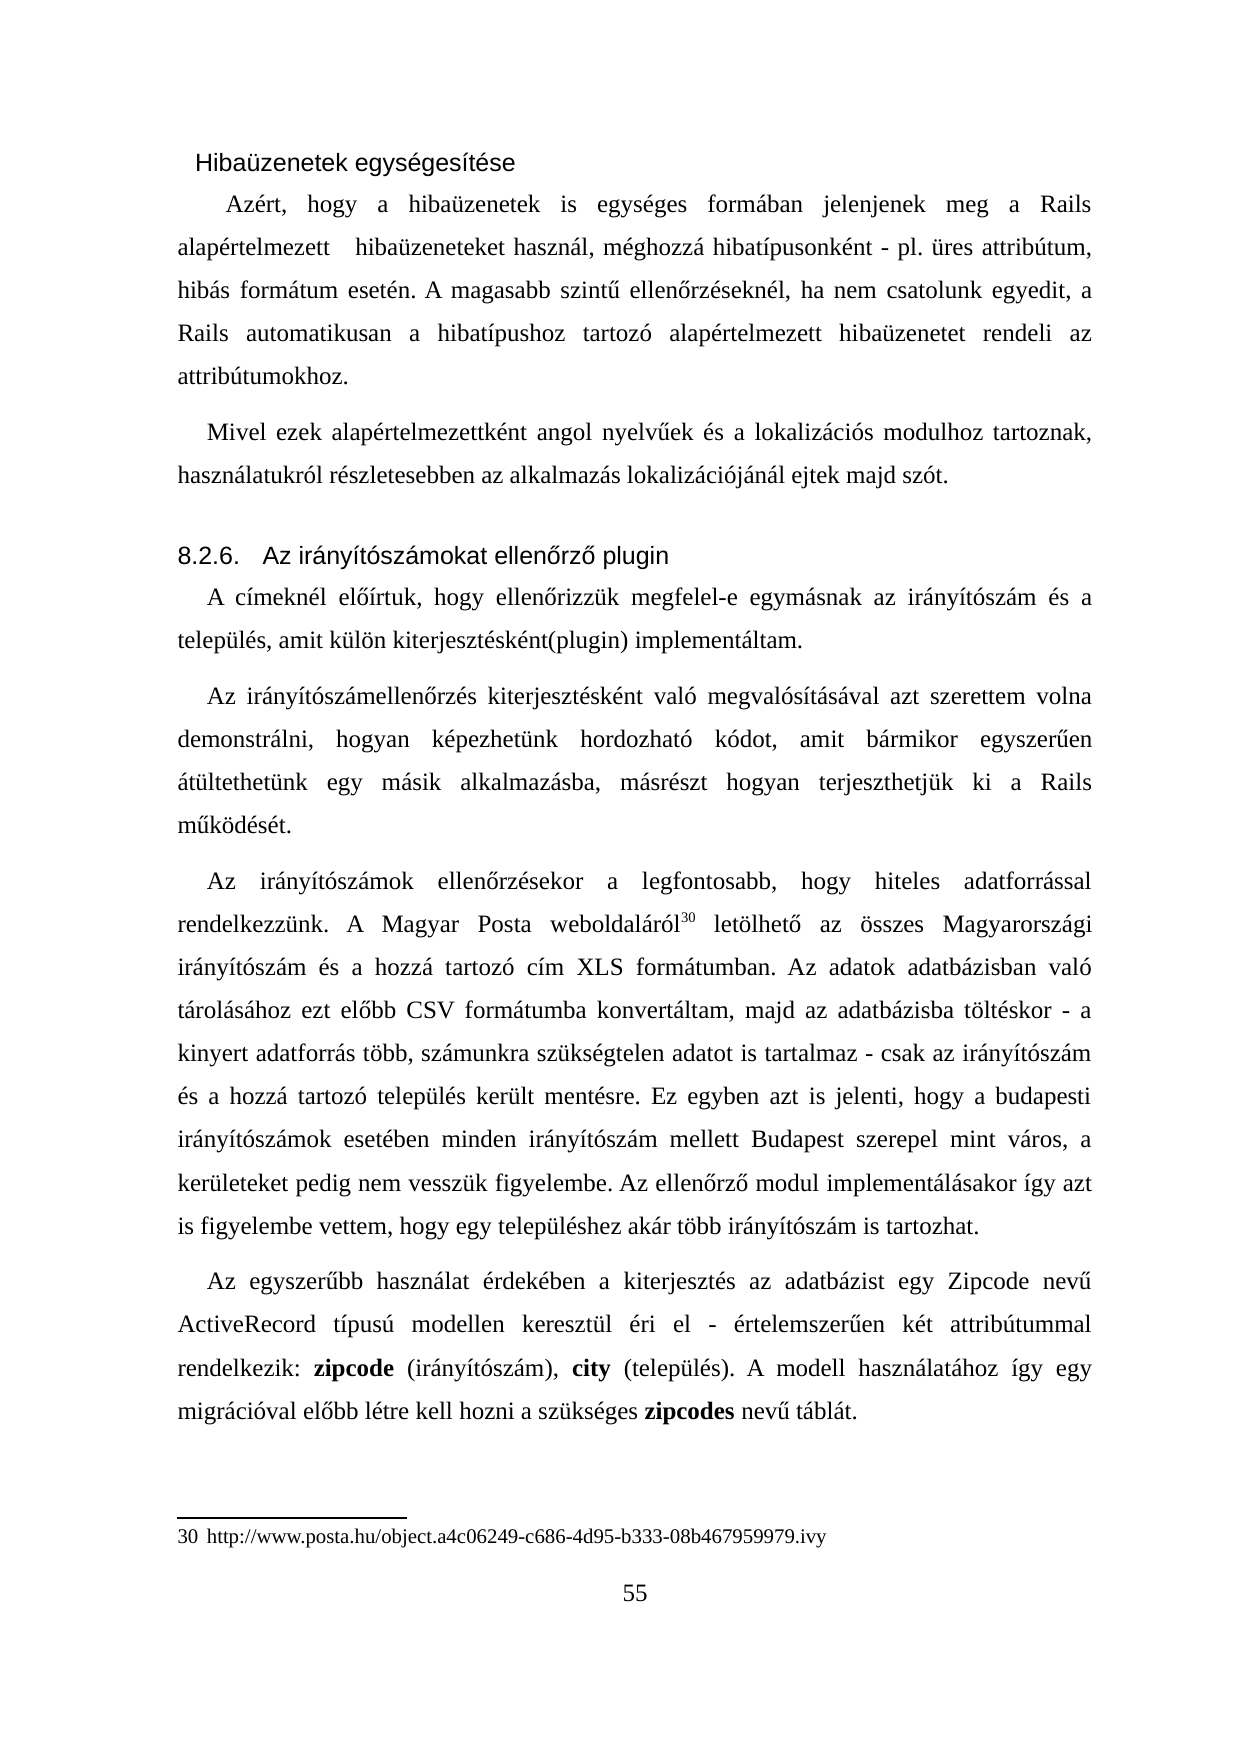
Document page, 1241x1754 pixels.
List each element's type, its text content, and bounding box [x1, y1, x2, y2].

text http://www.posta.hu/object.a4c06249-c686-4d95-b333-08b467959979.ivy [177, 1524, 1093, 1548]
subtitle Az irányítószámokat ellenőrző plugin [177, 541, 1093, 569]
text Az egyszerűbb használat érdekében a kiterjesztés az adatbázist egy Zipcode nevű ActiveRecord típusú modellen keresztül éri el - értelemszerűen két attribútummal rendelkezik: zipcode (irányítószám), city (település). A modell használatához így egy migrációval előbb létre kell hozni a szükséges zipcodes nevű táblát. [177, 1266, 1093, 1424]
text Mivel ezek alapértelmezettként angol nyelvűek és a lokalizációs modulhoz tartoznak, használatukról részletesebben az alkalmazás lokalizációjánál ejtek majd szót. [177, 417, 1093, 489]
text A címeknél előírtuk, hogy ellenőrizzük megfelel-e egymásnak az irányítószám és a település, amit külön kiterjesztésként(plugin) implementáltam. [177, 582, 1093, 654]
text Az irányítószámellenőrzés kiterjesztésként való megvalósításával azt szerettem volna demonstrálni, hogyan képezhetünk hordozható kódot, amit bármikor egyszerűen átültethetünk egy másik alkalmazásba, másrészt hogyan terjeszthetjük ki a Rails működését. [177, 681, 1093, 839]
text Azért, hogy a hibaüzenetek is egységes formában jelenjenek meg a Rails alapértelmezett hibaüzeneteket használ, méghozzá hibatípusonként - pl. üres attribútum, hibás formátum esetén. A magasabb szintű ellenőrzéseknél, ha nem csatolunk egyedit, a Rails automatikusan a hibatípushoz tartozó alapértelmezett hibaüzenetet rendeli az attribútumokhoz. [177, 189, 1093, 390]
text Az irányítószámok ellenőrzésekor a legfontosabb, hogy hiteles adatforrással rendelkezzünk. A Magyar Posta weboldaláról letölhető az összes Magyarországi irányítószám és a hozzá tartozó cím XLS formátumban. Az adatok adatbázisban való tárolásához ezt előbb CSV formátumba konvertáltam, majd az adatbázisba töltéskor - a kinyert adatforrás több, számunkra szükségtelen adatot is tartalmaz - csak az irányítószám és a hozzá tartozó település került mentésre. Ez egyben azt is jelenti, hogy a budapesti irányítószámok esetében minden irányítószám mellett Budapest szerepel mint város, a kerületeket pedig nem vesszük figyelembe. Az ellenőrző modul implementálásakor így azt is figyelembe vettem, hogy egy településhez akár több irányítószám is tartozhat. [177, 866, 1093, 1239]
subtitle Hibaüzenetek egységesítése [195, 148, 1093, 176]
